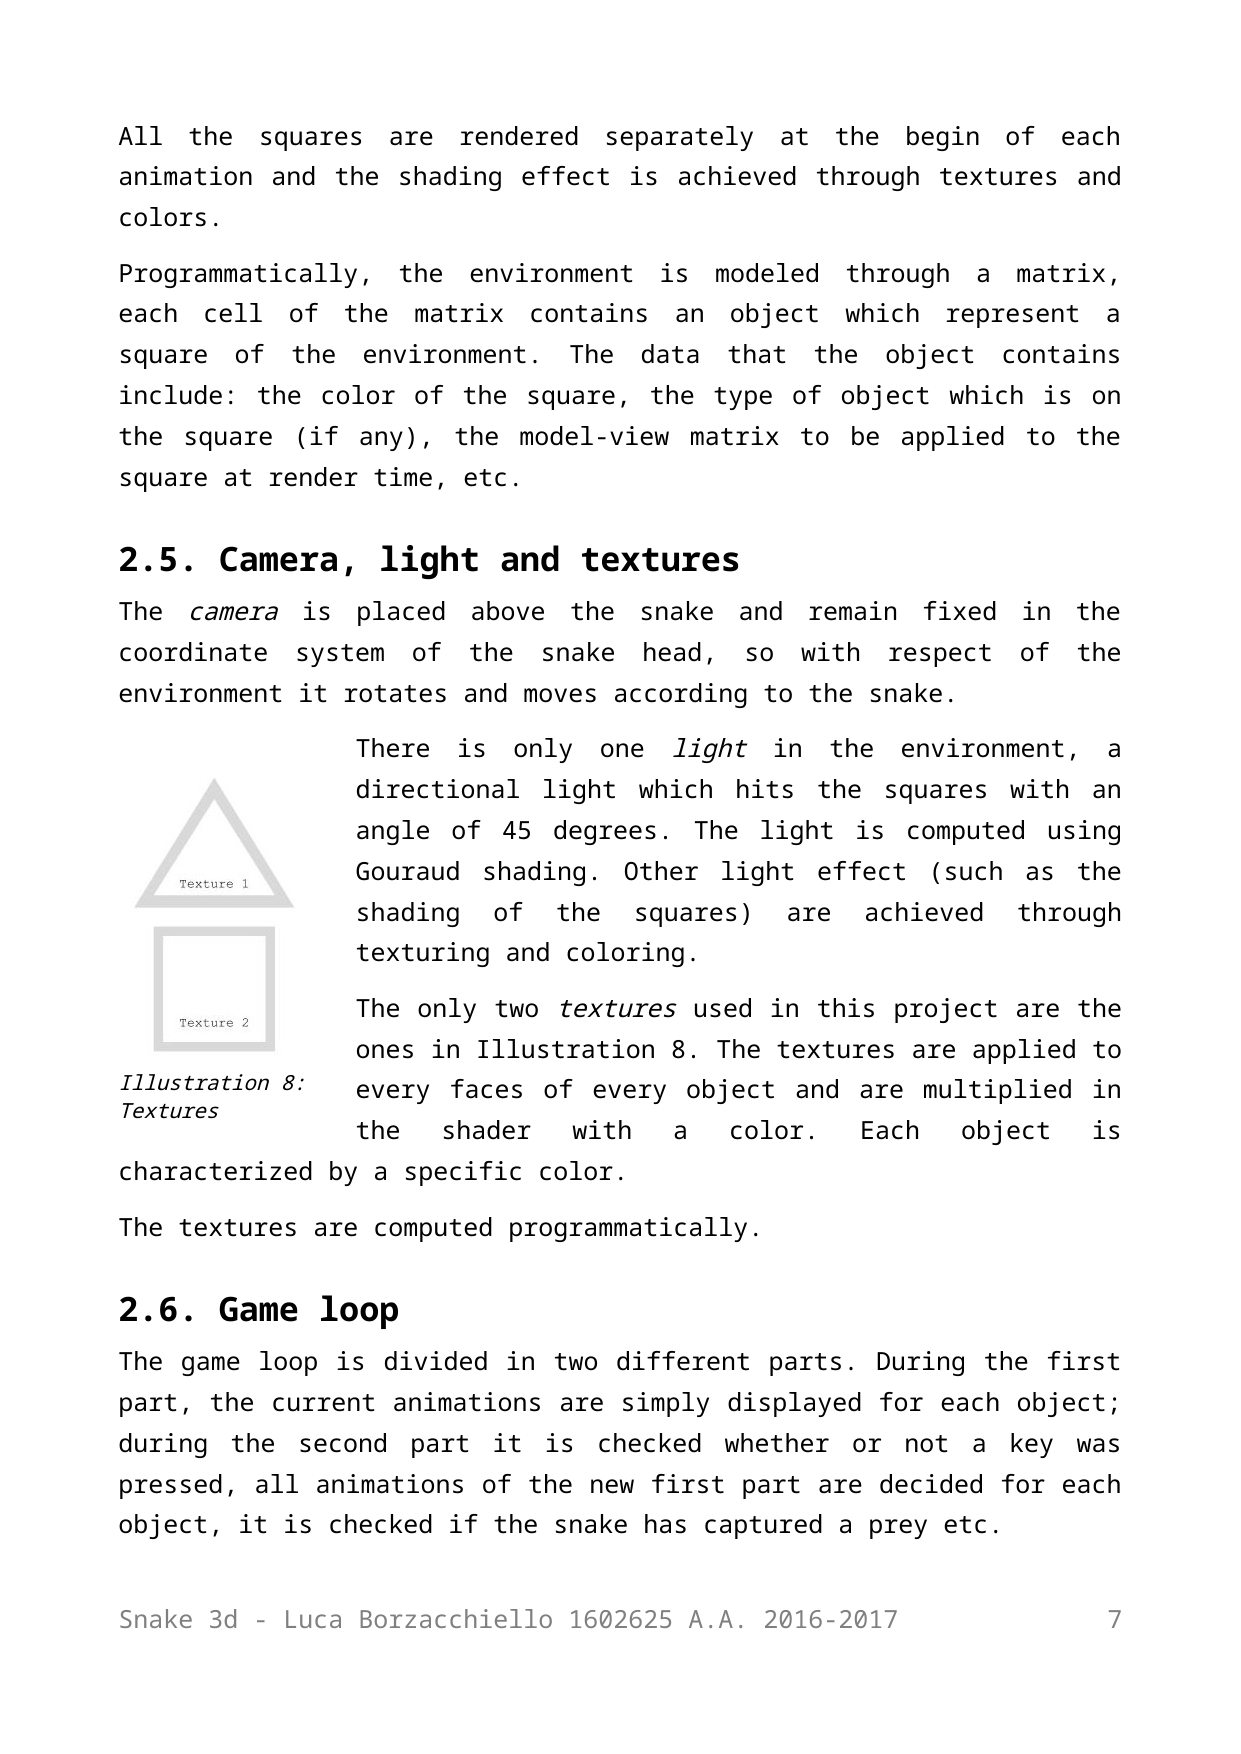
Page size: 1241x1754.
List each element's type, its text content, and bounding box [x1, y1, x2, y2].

text There is only one light in the environment, a directional light which hits the squares with an angle of 45 degrees. The light is computed using Gouraud shading. Other light effect (such as the shading of the squares) are achieved through texturing and coloring. [118, 731, 1122, 969]
text The game loop is divided in two different parts. During the first part, the current animations are simply displayed for each object; during the second part it is checked whether or not a key was pressed, all animations of the new first part are decided for each object, it is checked if the snake has captured a prey etc. [118, 1344, 1122, 1541]
text Illustration 8: Textures [118, 1063, 310, 1125]
subtitle 2.5. Camera, light and textures [118, 536, 1122, 581]
text The only two textures used in this project are the ones in Illustration 8. The textures are applied to every faces of every object and are multiplied in the shader with a color. Each object is characterized by a specific color. [118, 991, 1122, 1188]
text The camera is placed above the snake and remain fixed in the coordinate system of the snake head, so with respect of the environment it rotates and moves according to the snake. [118, 594, 1122, 709]
text Programmatically, the environment is modeled through a matrix, each cell of the matrix contains an object which represent a square of the environment. The data that the object contains include: the color of the square, the type of object which is on the square (if any), the model-view matrix to be applied to the square at render time, etc. [118, 255, 1122, 493]
text The textures are computed programmatically. [118, 1209, 1122, 1243]
text All the squares are rendered separately at the begin of each animation and the shading effect is achieved through textures and colors. [118, 118, 1122, 234]
picture [118, 769, 311, 1063]
subtitle 2.6. Game loop [118, 1286, 1122, 1331]
